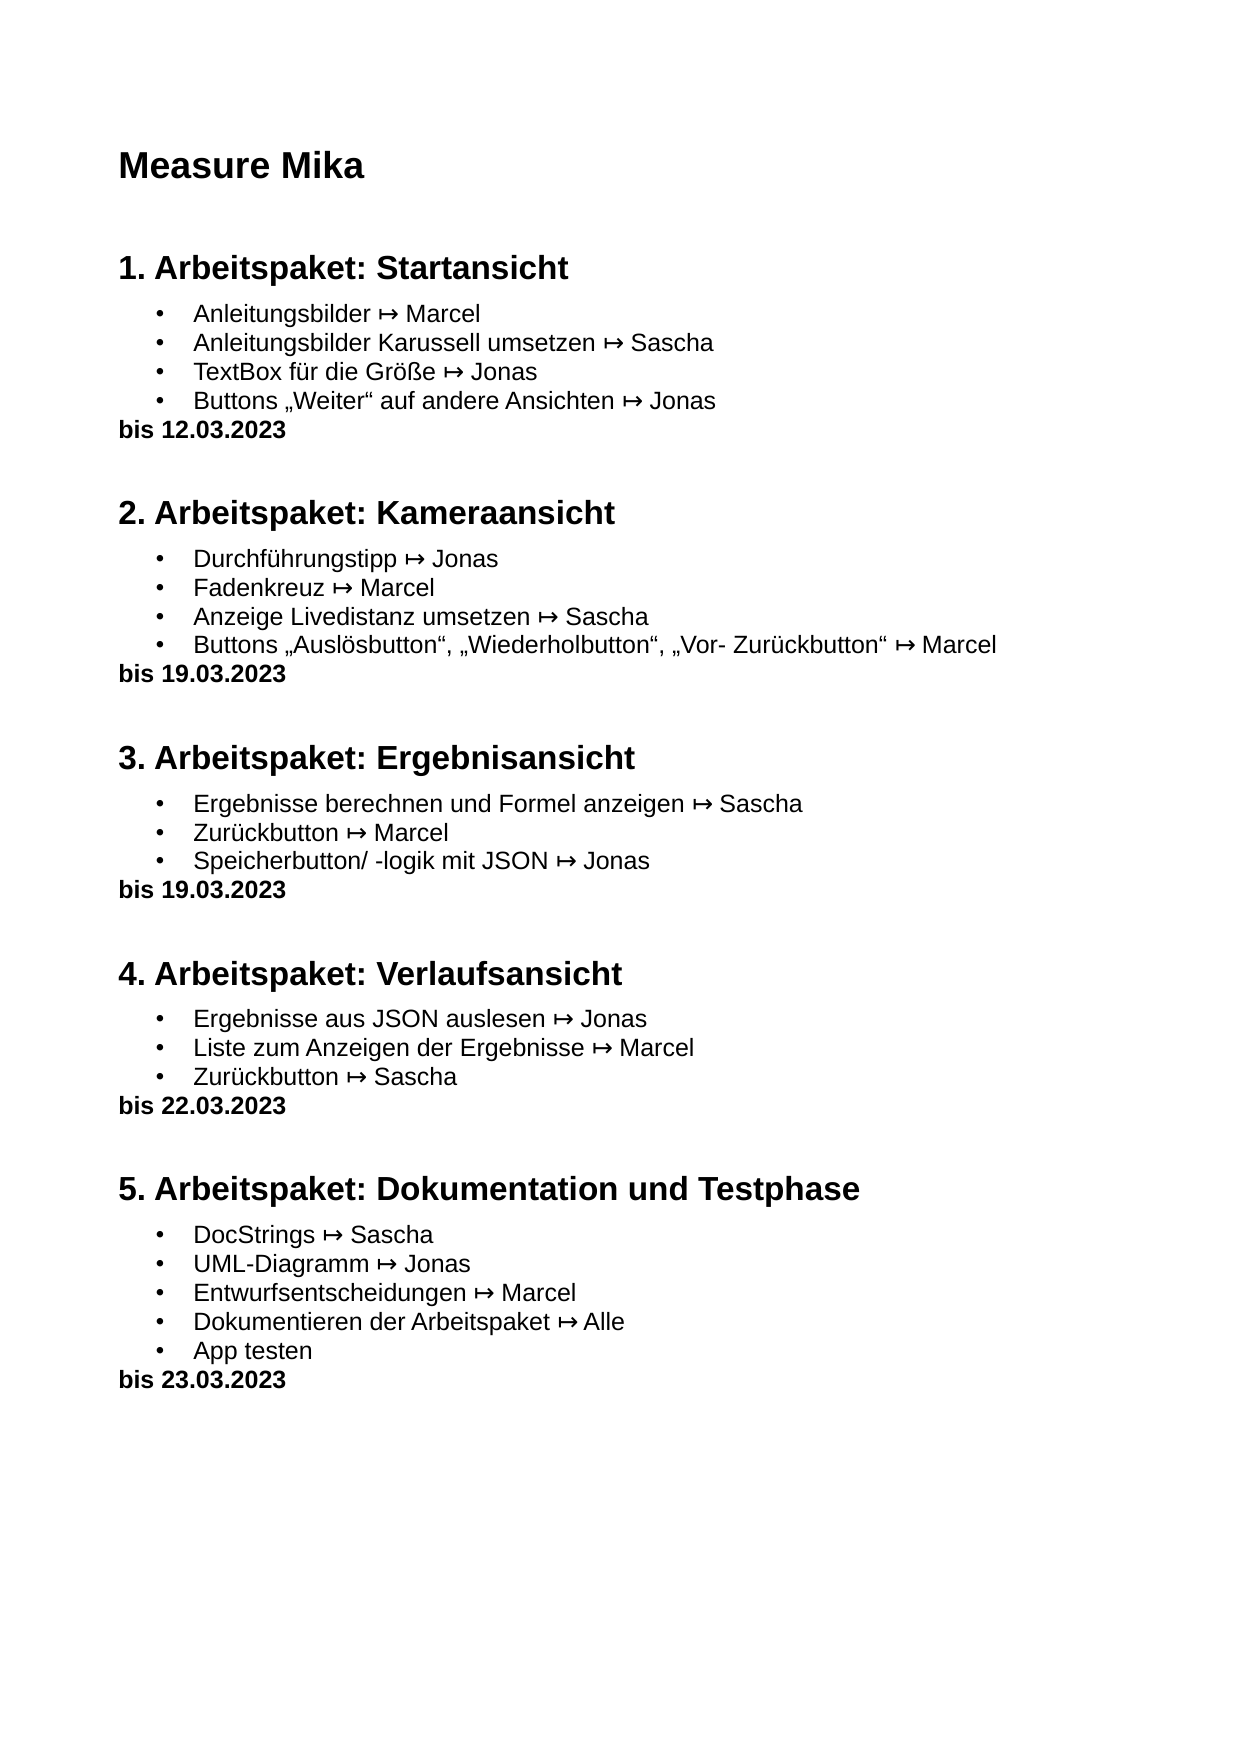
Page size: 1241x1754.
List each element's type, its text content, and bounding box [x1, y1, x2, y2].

list Anzeige Livedistanz umsetzen ↦ Sascha [156, 602, 1122, 631]
list Anleitungsbilder ↦ Marcel [156, 299, 1122, 328]
list Buttons „Auslösbutton“, „Wiederholbutton“, „Vor- Zurückbutton“ ↦ Marcel [156, 631, 1122, 659]
list Anleitungsbilder Karussell umsetzen ↦ Sascha [156, 328, 1122, 357]
text bis 19.03.2023 [118, 875, 1122, 904]
text bis 19.03.2023 [118, 659, 1122, 688]
subtitle Measure Mika [118, 143, 1122, 186]
list Speicherbutton/ -logik mit JSON ↦ Jonas [156, 846, 1122, 875]
text bis 12.03.2023 [118, 415, 1122, 443]
list Ergebnisse berechnen und Formel anzeigen ↦ Sascha [156, 789, 1122, 817]
subtitle 1. Arbeitspaket: Startansicht [118, 248, 1122, 287]
subtitle 3. Arbeitspaket: Ergebnisansicht [118, 738, 1122, 776]
list Entwurfsentscheidungen ↦ Marcel [156, 1278, 1122, 1307]
subtitle 4. Arbeitspaket: Verlaufsansicht [118, 953, 1122, 992]
list Zurückbutton ↦ Sascha [156, 1062, 1122, 1091]
list Durchführungstipp ↦ Jonas [156, 544, 1122, 573]
text bis 23.03.2023 [118, 1364, 1122, 1393]
list Zurückbutton ↦ Marcel [156, 817, 1122, 846]
list UML-Diagramm ↦ Jonas [156, 1249, 1122, 1278]
list Dokumentieren der Arbeitspaket ↦ Alle [156, 1307, 1122, 1336]
list DocStrings ↦ Sascha [156, 1220, 1122, 1249]
subtitle 5. Arbeitspaket: Dokumentation und Testphase [118, 1169, 1122, 1208]
list Ergebnisse aus JSON auslesen ↦ Jonas [156, 1004, 1122, 1033]
list Liste zum Anzeigen der Ergebnisse ↦ Marcel [156, 1033, 1122, 1062]
text bis 22.03.2023 [118, 1091, 1122, 1120]
list TextBox für die Größe ↦ Jonas [156, 357, 1122, 386]
subtitle 2. Arbeitspaket: Kameraansicht [118, 493, 1122, 531]
list App testen [156, 1336, 1122, 1364]
list Buttons „Weiter“ auf andere Ansichten ↦ Jonas [156, 386, 1122, 415]
list Fadenkreuz ↦ Marcel [156, 573, 1122, 602]
